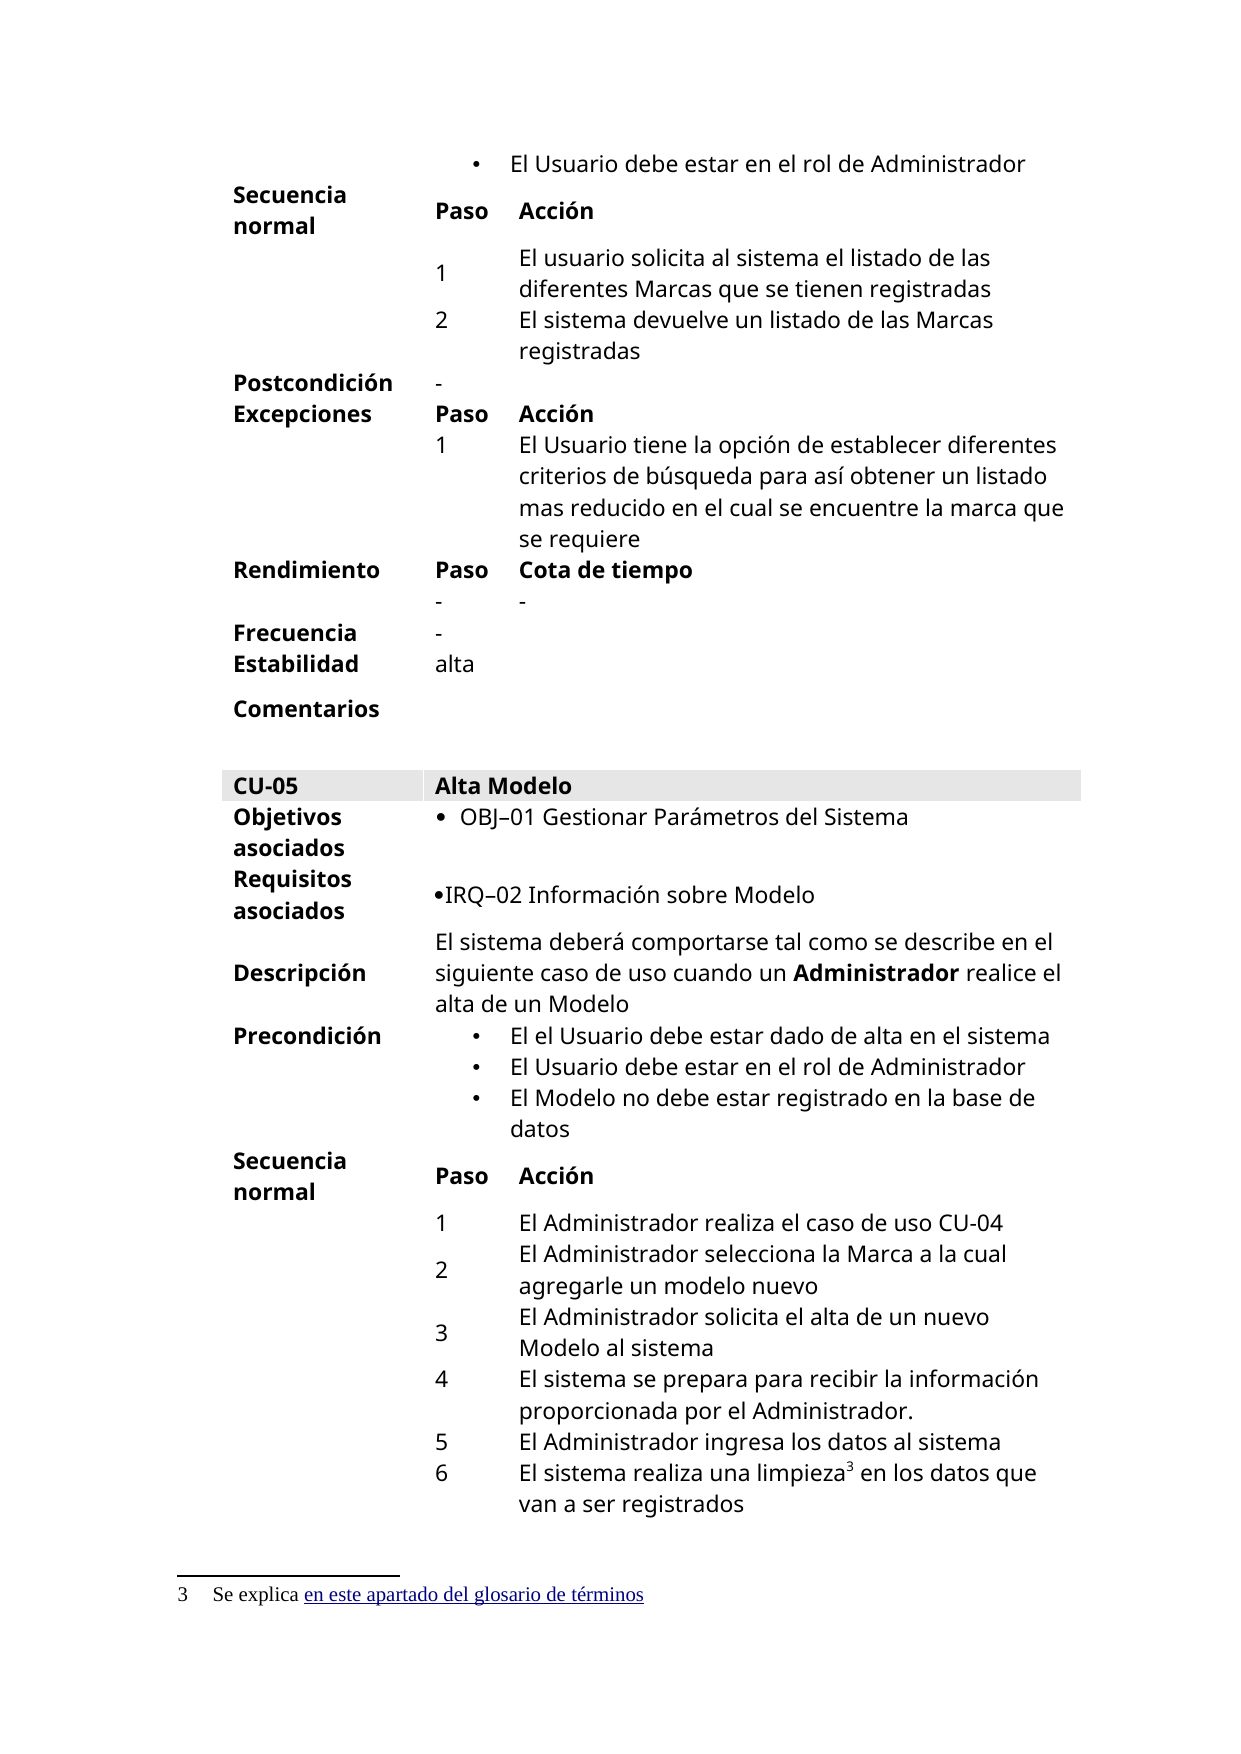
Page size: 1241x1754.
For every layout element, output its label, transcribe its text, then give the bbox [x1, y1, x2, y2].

table_cell 2 [424, 1238, 507, 1301]
table_cell Estabilidad [222, 648, 423, 679]
table_cell Descripción [222, 926, 423, 1019]
table_cell 2 [424, 304, 507, 366]
table_cell Excepciones [222, 398, 423, 429]
table_header CU-05 [222, 770, 423, 801]
table_cell Requisitos asociados [222, 863, 423, 926]
table_cell 5 [424, 1426, 507, 1457]
table_cell [424, 679, 1081, 738]
table_cell El Administrador ingresa los datos al sistema [508, 1426, 1081, 1457]
table_cell Precondición [222, 1020, 423, 1144]
table_cell OBJ–01 Gestionar Parámetros del Sistema [424, 801, 1081, 863]
table_cell Secuencia normal [222, 1145, 423, 1207]
table_cell Acción [508, 179, 1081, 241]
table_cell El Administrador solicita el alta de un nuevo Modelo al sistema [508, 1301, 1081, 1363]
table_cell 1 [424, 241, 507, 304]
table_cell [222, 148, 423, 179]
table_cell Rendimiento [222, 554, 423, 585]
table_cell Secuencia normal [222, 179, 423, 241]
table_cell Frecuencia [222, 616, 423, 648]
table_cell El usuario solicita al sistema el listado de las diferentes Marcas que se tienen registradas [508, 241, 1081, 304]
table_cell - [508, 585, 1081, 616]
table_cell [222, 585, 423, 616]
table_cell Acción [508, 398, 1081, 429]
table_cell IRQ–02 Información sobre Modelo [424, 863, 1081, 926]
table_cell El Usuario tiene la opción de establecer diferentes criterios de búsqueda para así obtener un listado mas reducido en el cual se encuentre la marca que se requiere [508, 429, 1081, 554]
table_cell 6 [424, 1457, 507, 1519]
table_cell [222, 241, 423, 366]
table_cell 4 [424, 1363, 507, 1426]
table_cell 1 [424, 1207, 507, 1238]
table_cell El el Usuario debe estar dado de alta en el sistema El Usuario debe estar en el rol de Administrador El Modelo no debe estar registrado en la base de datos [424, 1020, 1081, 1144]
table_cell Paso [424, 554, 507, 585]
table_cell Cota de tiempo [508, 554, 1081, 585]
table_cell Postcondición [222, 366, 423, 398]
table_cell El sistema realiza una limpieza en los datos que van a ser registrados [508, 1457, 1081, 1519]
table_cell Acción [508, 1145, 1081, 1207]
table_cell alta [424, 648, 1081, 679]
table_cell [222, 1238, 423, 1301]
table_cell El Administrador selecciona la Marca a la cual agregarle un modelo nuevo [508, 1238, 1081, 1301]
table_cell [222, 429, 423, 554]
table_cell Paso [424, 398, 507, 429]
table_cell El sistema deberá comportarse tal como se describe en el siguiente caso de uso cuando un Administrador realice el alta de un Modelo [424, 926, 1081, 1019]
table_cell Objetivos asociados [222, 801, 423, 863]
table_cell Paso [424, 1145, 507, 1207]
table_cell - [424, 366, 1081, 398]
table_cell - [424, 616, 1081, 648]
table_cell El sistema devuelve un listado de las Marcas registradas [508, 304, 1081, 366]
table_cell El Administrador realiza el caso de uso CU-04 [508, 1207, 1081, 1238]
table_header Alta Modelo [424, 770, 1081, 801]
table_cell El sistema se prepara para recibir la información proporcionada por el Administrador. [508, 1363, 1081, 1426]
table_cell [222, 1301, 423, 1519]
table_cell - [424, 585, 507, 616]
table_cell [222, 1207, 423, 1238]
table_cell 1 [424, 429, 507, 554]
table_cell El el Usuario debe estar dado de alta en el sistema El Usuario debe estar en el rol de Administrador [424, 148, 1081, 179]
table_cell Paso [424, 179, 507, 241]
table_cell 3 [424, 1301, 507, 1363]
table_cell Comentarios [222, 679, 423, 738]
